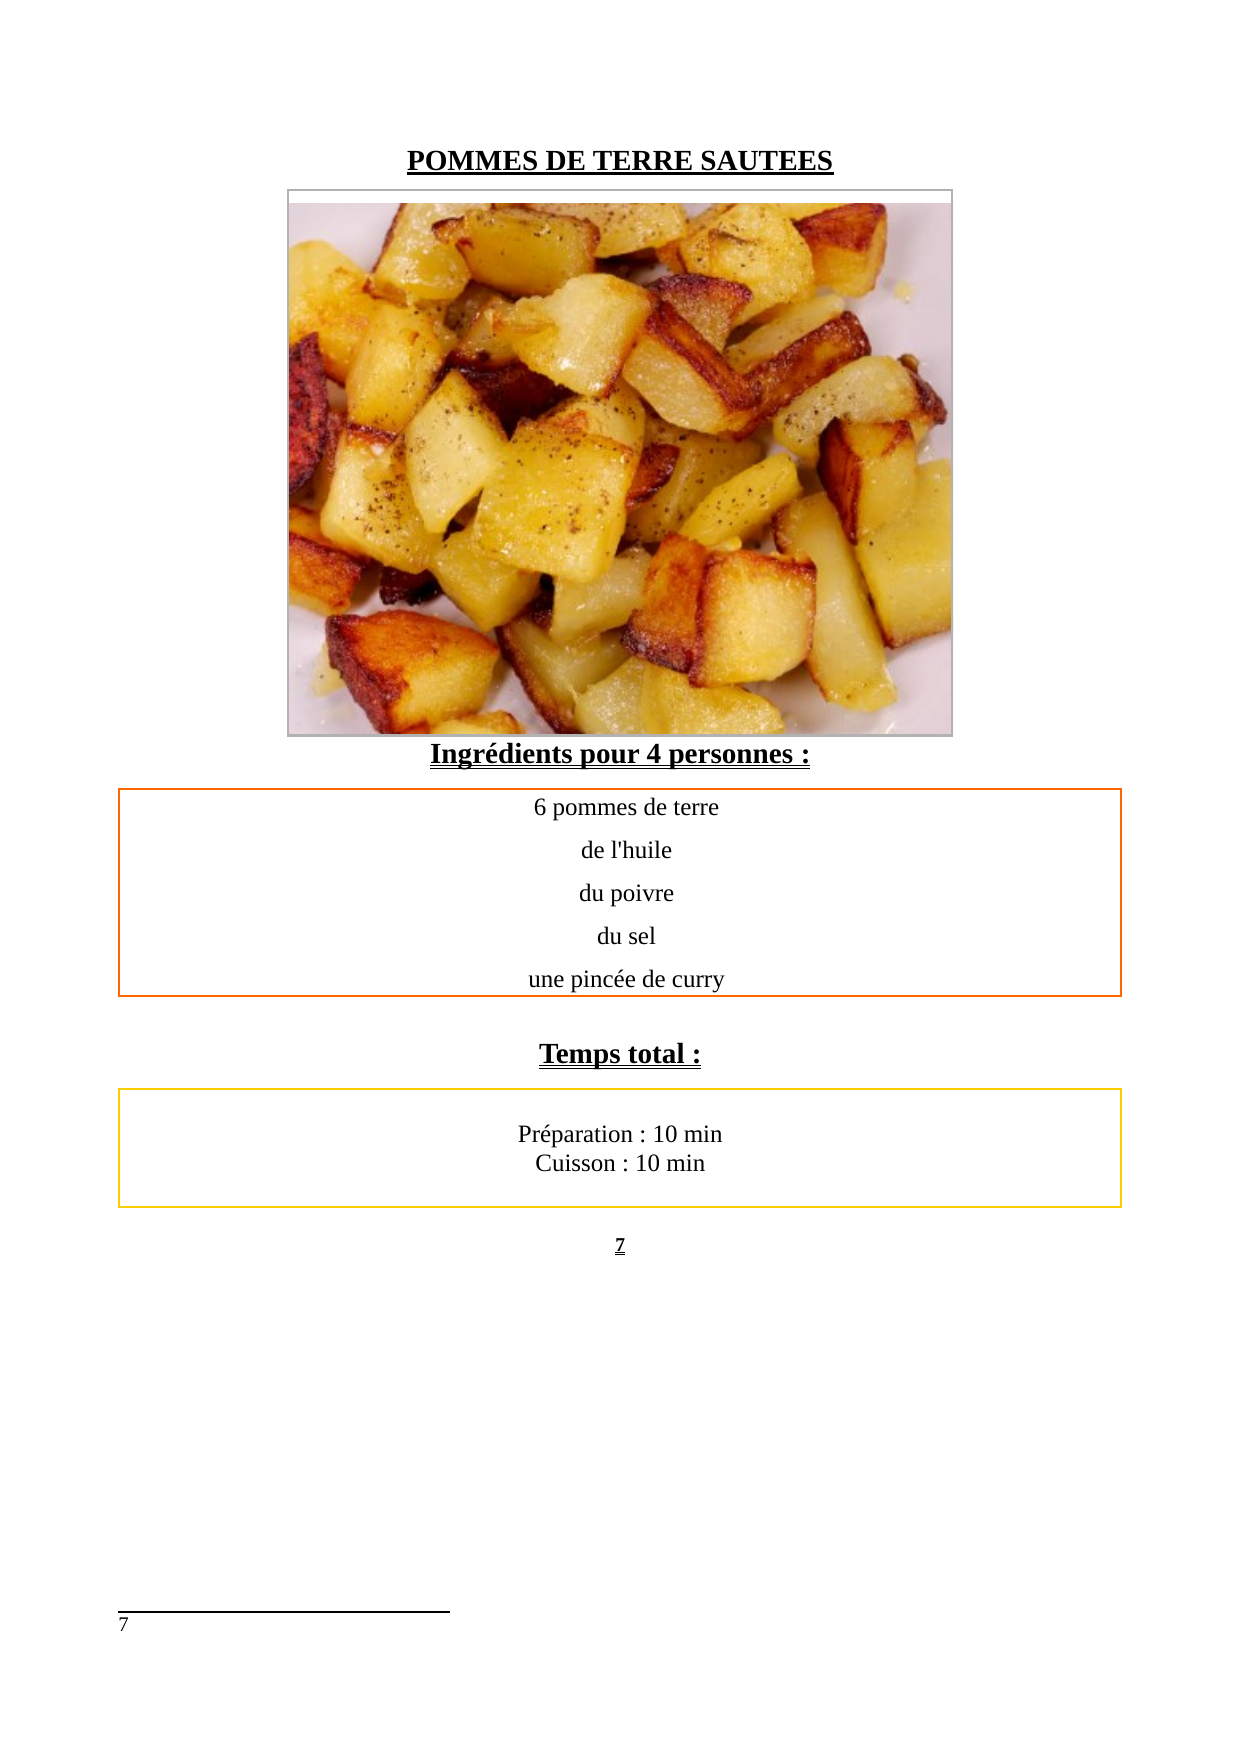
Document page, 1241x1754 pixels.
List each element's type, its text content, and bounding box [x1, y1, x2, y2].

text de l'huile [120, 831, 1120, 864]
text Préparation : 10 min [120, 1090, 1120, 1117]
text Ingrédients pour 4 personnes : [118, 214, 1122, 770]
text du poivre [120, 874, 1120, 907]
text Temps total : [118, 1037, 1122, 1070]
text [289, 191, 951, 203]
text Cuisson : 10 min [120, 1117, 1120, 1206]
text 6 pommes de terre [120, 790, 1120, 821]
subtitle POMMES DE TERRE SAUTEES [118, 143, 1122, 177]
text du sel [120, 917, 1120, 950]
text une pincée de curry [120, 960, 1120, 995]
